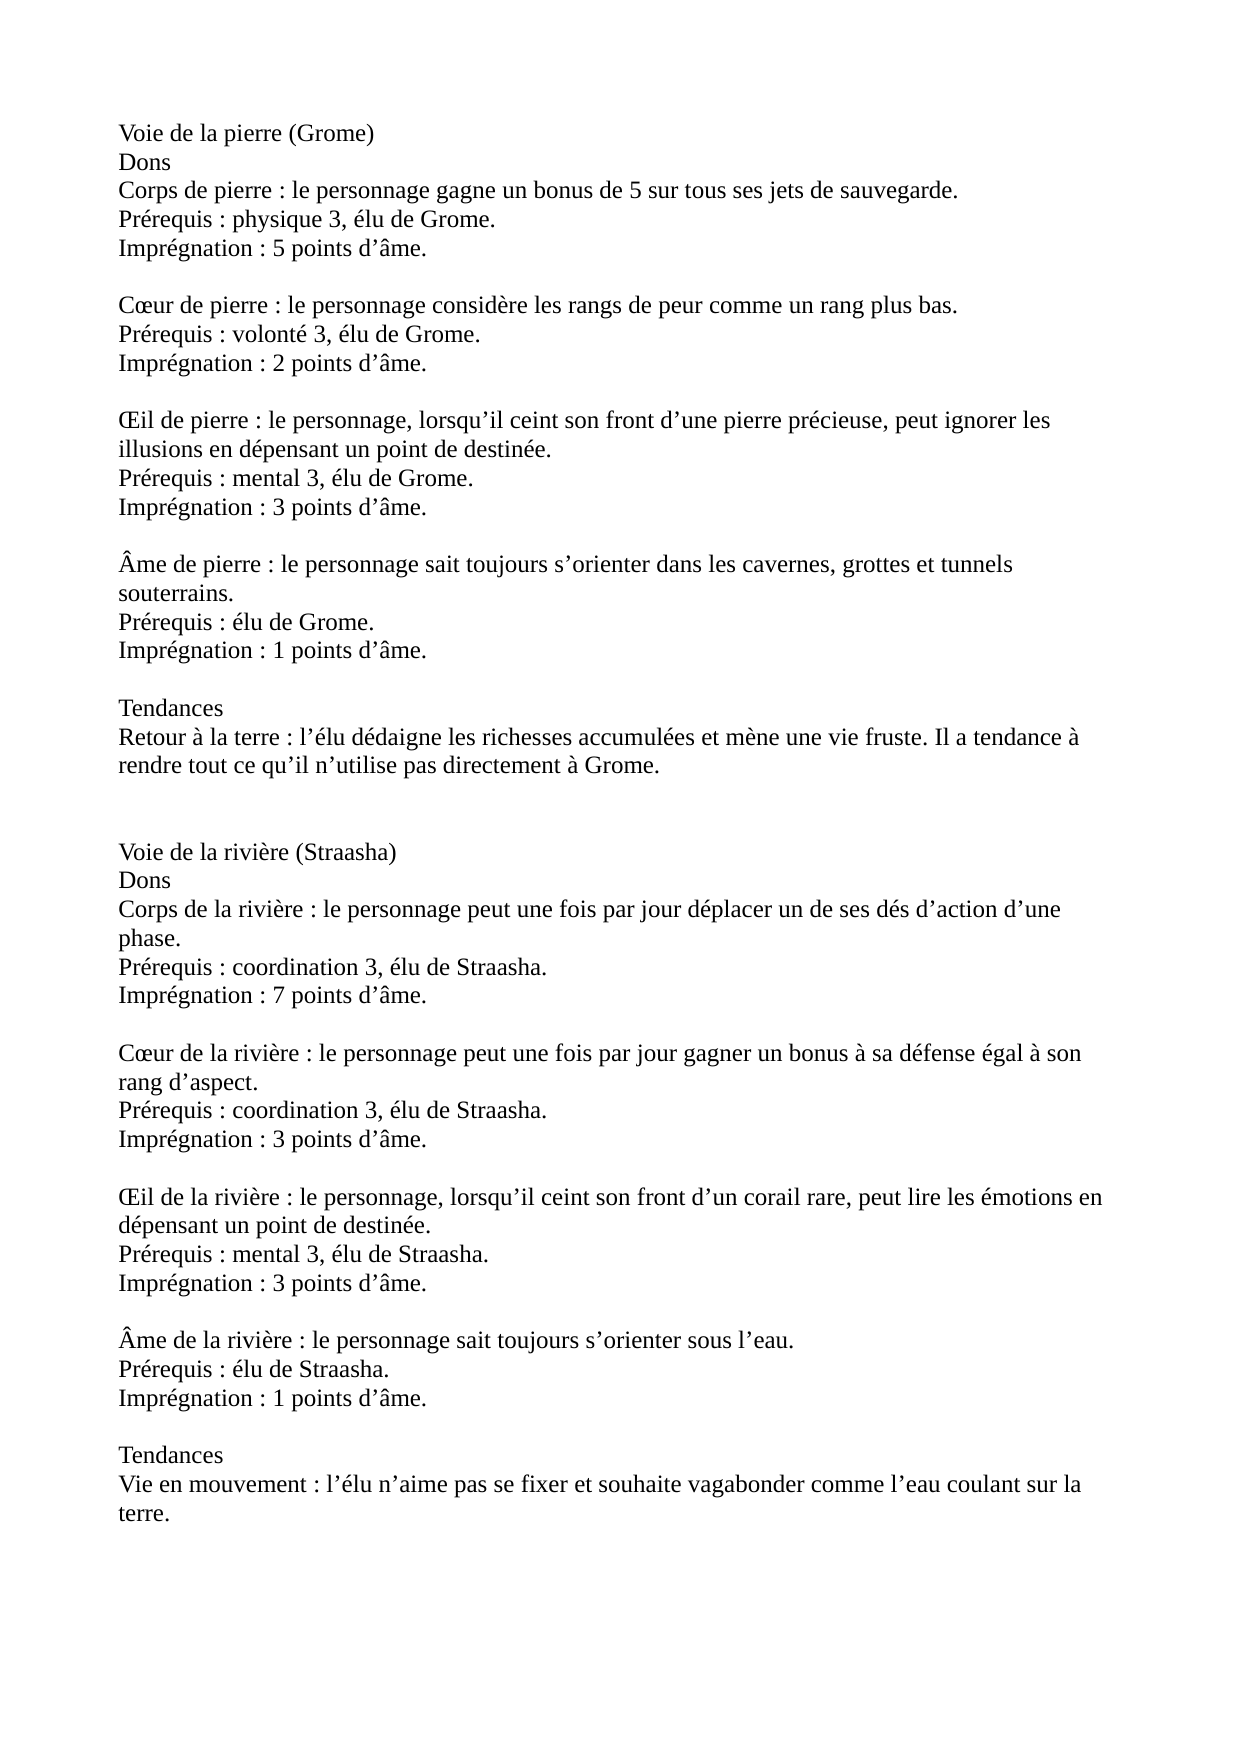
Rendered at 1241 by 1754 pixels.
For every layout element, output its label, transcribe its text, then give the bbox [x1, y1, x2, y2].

text Imprégnation : 3 points d’âme. [118, 1124, 1122, 1153]
text Imprégnation : 5 points d’âme. [118, 233, 1122, 262]
text Retour à la terre : l’élu dédaigne les richesses accumulées et mène une vie fruste. Il a tendance à rendre tout ce qu’il n’utilise pas directement à Grome. [118, 722, 1122, 779]
text Prérequis : mental 3, élu de Grome. [118, 463, 1122, 492]
text Prérequis : élu de Grome. [118, 607, 1122, 636]
text Imprégnation : 3 points d’âme. [118, 1268, 1122, 1297]
text Imprégnation : 1 points d’âme. [118, 1383, 1122, 1412]
text Œil de la rivière : le personnage, lorsqu’il ceint son front d’un corail rare, peut lire les émotions en dépensant un point de destinée. [118, 1182, 1122, 1239]
text Âme de pierre : le personnage sait toujours s’orienter dans les cavernes, grottes et tunnels souterrains. [118, 549, 1122, 607]
text Corps de la rivière : le personnage peut une fois par jour déplacer un de ses dés d’action d’une phase. [118, 894, 1122, 952]
text Corps de pierre : le personnage gagne un bonus de 5 sur tous ses jets de sauvegarde. [118, 176, 1122, 204]
text Prérequis : élu de Straasha. [118, 1354, 1122, 1383]
text Prérequis : volonté 3, élu de Grome. [118, 319, 1122, 348]
text Œil de pierre : le personnage, lorsqu’il ceint son front d’une pierre précieuse, peut ignorer les illusions en dépensant un point de destinée. [118, 406, 1122, 463]
text Cœur de pierre : le personnage considère les rangs de peur comme un rang plus bas. [118, 291, 1122, 319]
text Vie en mouvement : l’élu n’aime pas se fixer et souhaite vagabonder comme l’eau coulant sur la terre. [118, 1469, 1122, 1527]
text Voie de la rivière (Straasha) [118, 837, 1122, 866]
text Prérequis : mental 3, élu de Straasha. [118, 1239, 1122, 1268]
text Dons [118, 866, 1122, 894]
text Tendances [118, 693, 1122, 722]
text Prérequis : coordination 3, élu de Straasha. [118, 952, 1122, 981]
text Dons [118, 147, 1122, 176]
text Âme de la rivière : le personnage sait toujours s’orienter sous l’eau. [118, 1326, 1122, 1354]
text Cœur de la rivière : le personnage peut une fois par jour gagner un bonus à sa défense égal à son rang d’aspect. [118, 1038, 1122, 1096]
text Imprégnation : 3 points d’âme. [118, 492, 1122, 521]
text Voie de la pierre (Grome) [118, 118, 1122, 147]
text Imprégnation : 1 points d’âme. [118, 636, 1122, 664]
text Prérequis : physique 3, élu de Grome. [118, 204, 1122, 233]
text Tendances [118, 1441, 1122, 1469]
text Prérequis : coordination 3, élu de Straasha. [118, 1096, 1122, 1124]
text Imprégnation : 7 points d’âme. [118, 981, 1122, 1009]
text Imprégnation : 2 points d’âme. [118, 348, 1122, 377]
